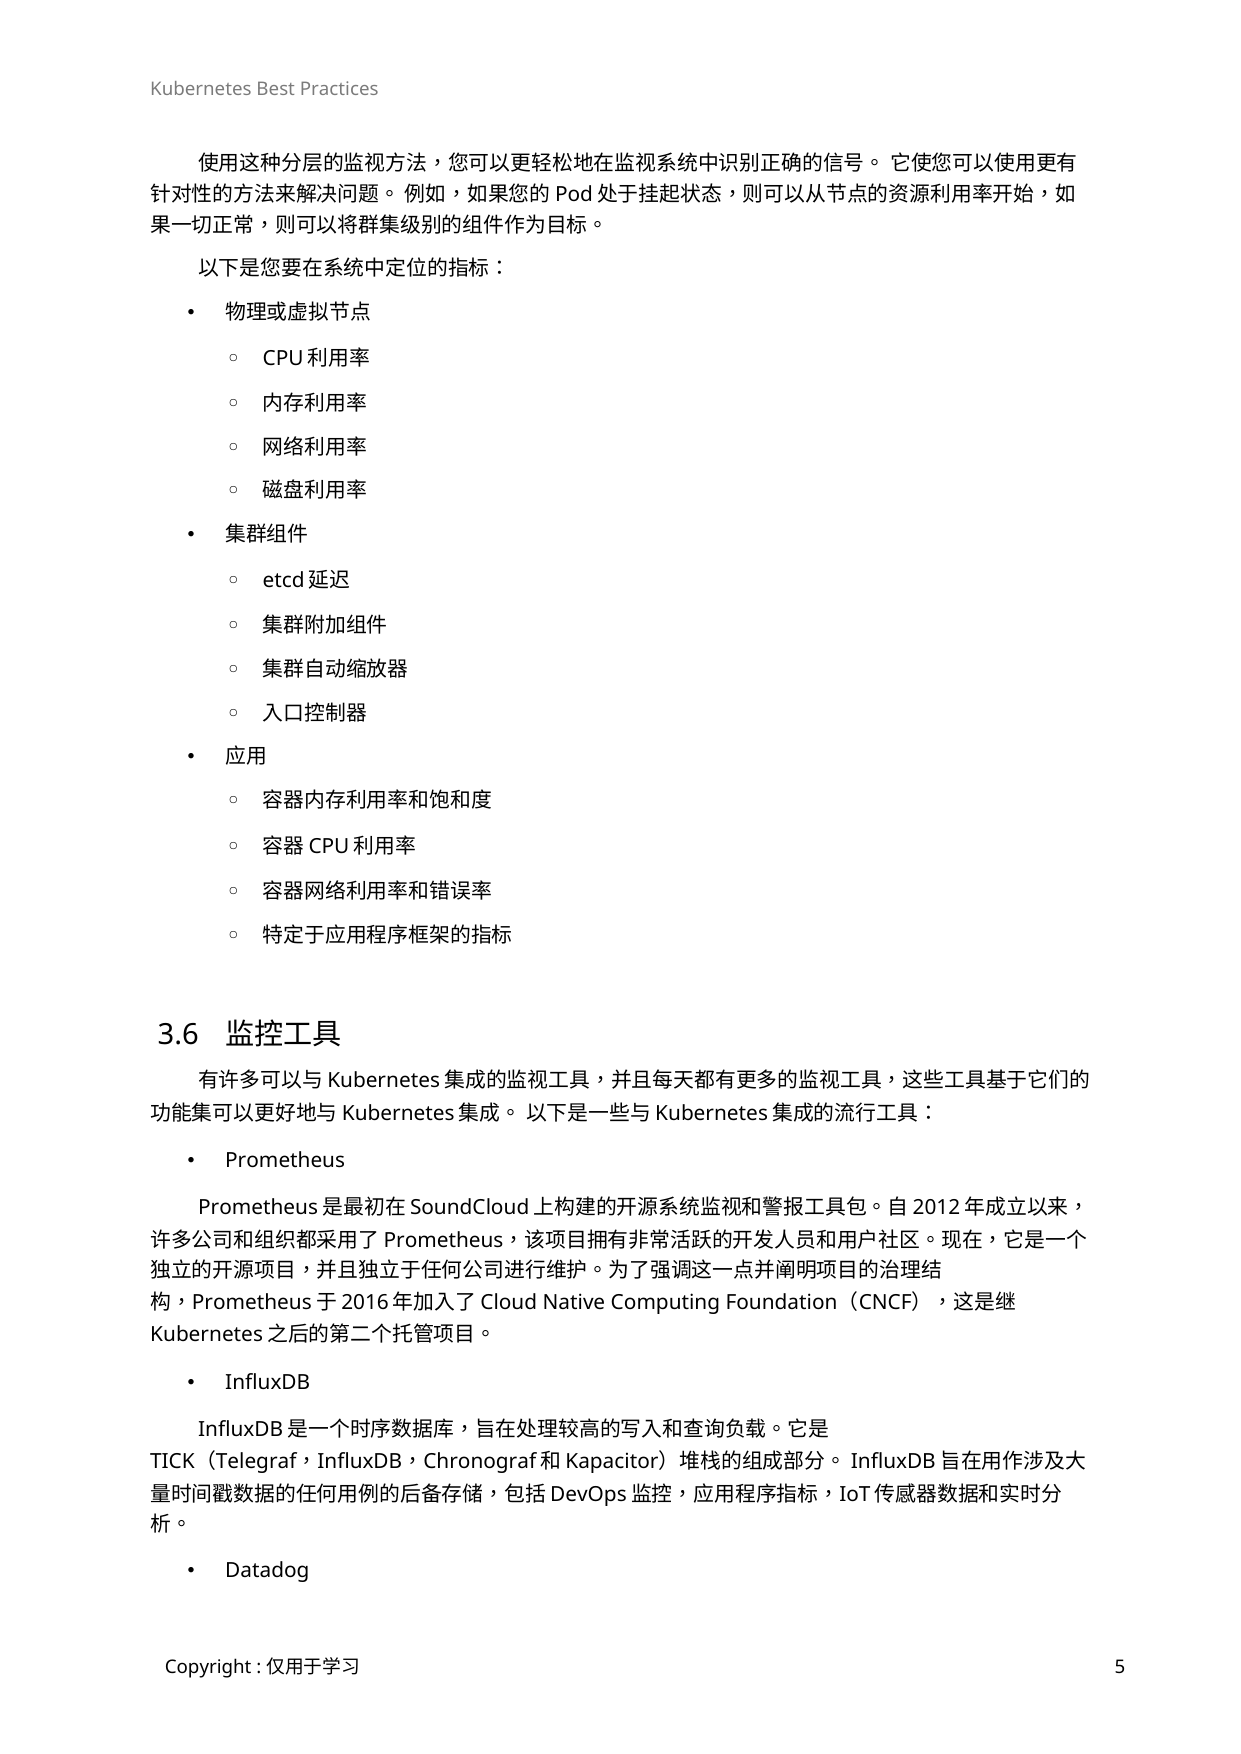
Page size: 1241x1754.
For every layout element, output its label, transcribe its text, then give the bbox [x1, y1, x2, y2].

list Datadog [187, 1555, 1090, 1583]
list 网络利用率 [225, 434, 1090, 459]
text 使用这种分层的监视方法，您可以更轻松地在监视系统中识别正确的信号。 它使您可以使用更有针对性的方法来解决问题。 例如，如果您的Pod处于挂起状态，则可以从节点的资源利用率开始，如果一切正常，则可以将群集级别的组件作为目标。 [150, 150, 1090, 237]
text 以下是您要在系统中定位的指标： [150, 256, 1090, 281]
list 应用 [187, 744, 1090, 769]
list 容器CPU利用率 [225, 831, 1090, 859]
list Prometheus [187, 1145, 1090, 1173]
list 物理或虚拟节点 [187, 299, 1090, 325]
list 入口控制器 [225, 700, 1090, 725]
list 集群组件 [187, 521, 1090, 547]
subtitle 监控工具 [150, 1013, 1090, 1053]
list 特定于应用程序框架的指标 [225, 922, 1090, 947]
text InfluxDB是一个时序数据库，旨在处理较高的写入和查询负载。它是TICK（Telegraf，InfluxDB，Chronograf和Kapacitor）堆栈的组成部分。 InfluxDB旨在用作涉及大量时间戳数据的任何用例的后备存储，包括DevOps监控，应用程序指标，IoT传感器数据和实时分析。 [150, 1414, 1090, 1537]
list 容器网络利用率和错误率 [225, 878, 1090, 904]
list 内存利用率 [225, 390, 1090, 416]
list InfluxDB [187, 1367, 1090, 1395]
text 有许多可以与Kubernetes集成的监视工具，并且每天都有更多的监视工具，这些工具基于它们的功能集可以更好地与Kubernetes集成。 以下是一些与Kubernetes集成的流行工具： [150, 1065, 1090, 1126]
list 容器内存利用率和饱和度 [225, 787, 1090, 813]
list 集群附加组件 [225, 612, 1090, 638]
list CPU利用率 [225, 343, 1090, 371]
list etcd延迟 [225, 565, 1090, 594]
list 磁盘利用率 [225, 478, 1090, 503]
text Prometheus是最初在SoundCloud上构建的开源系统监视和警报工具包。自2012年成立以来，许多公司和组织都采用了Prometheus，该项目拥有非常活跃的开发人员和用户社区。现在，它是一个独立的开源项目，并且独立于任何公司进行维护。为了强调这一点并阐明项目的治理结构，Prometheus于2016年加入了Cloud Native Computing Foundation（CNCF），这是继Kubernetes之后的第二个托管项目。 [150, 1192, 1090, 1348]
list 集群自动缩放器 [225, 656, 1090, 682]
